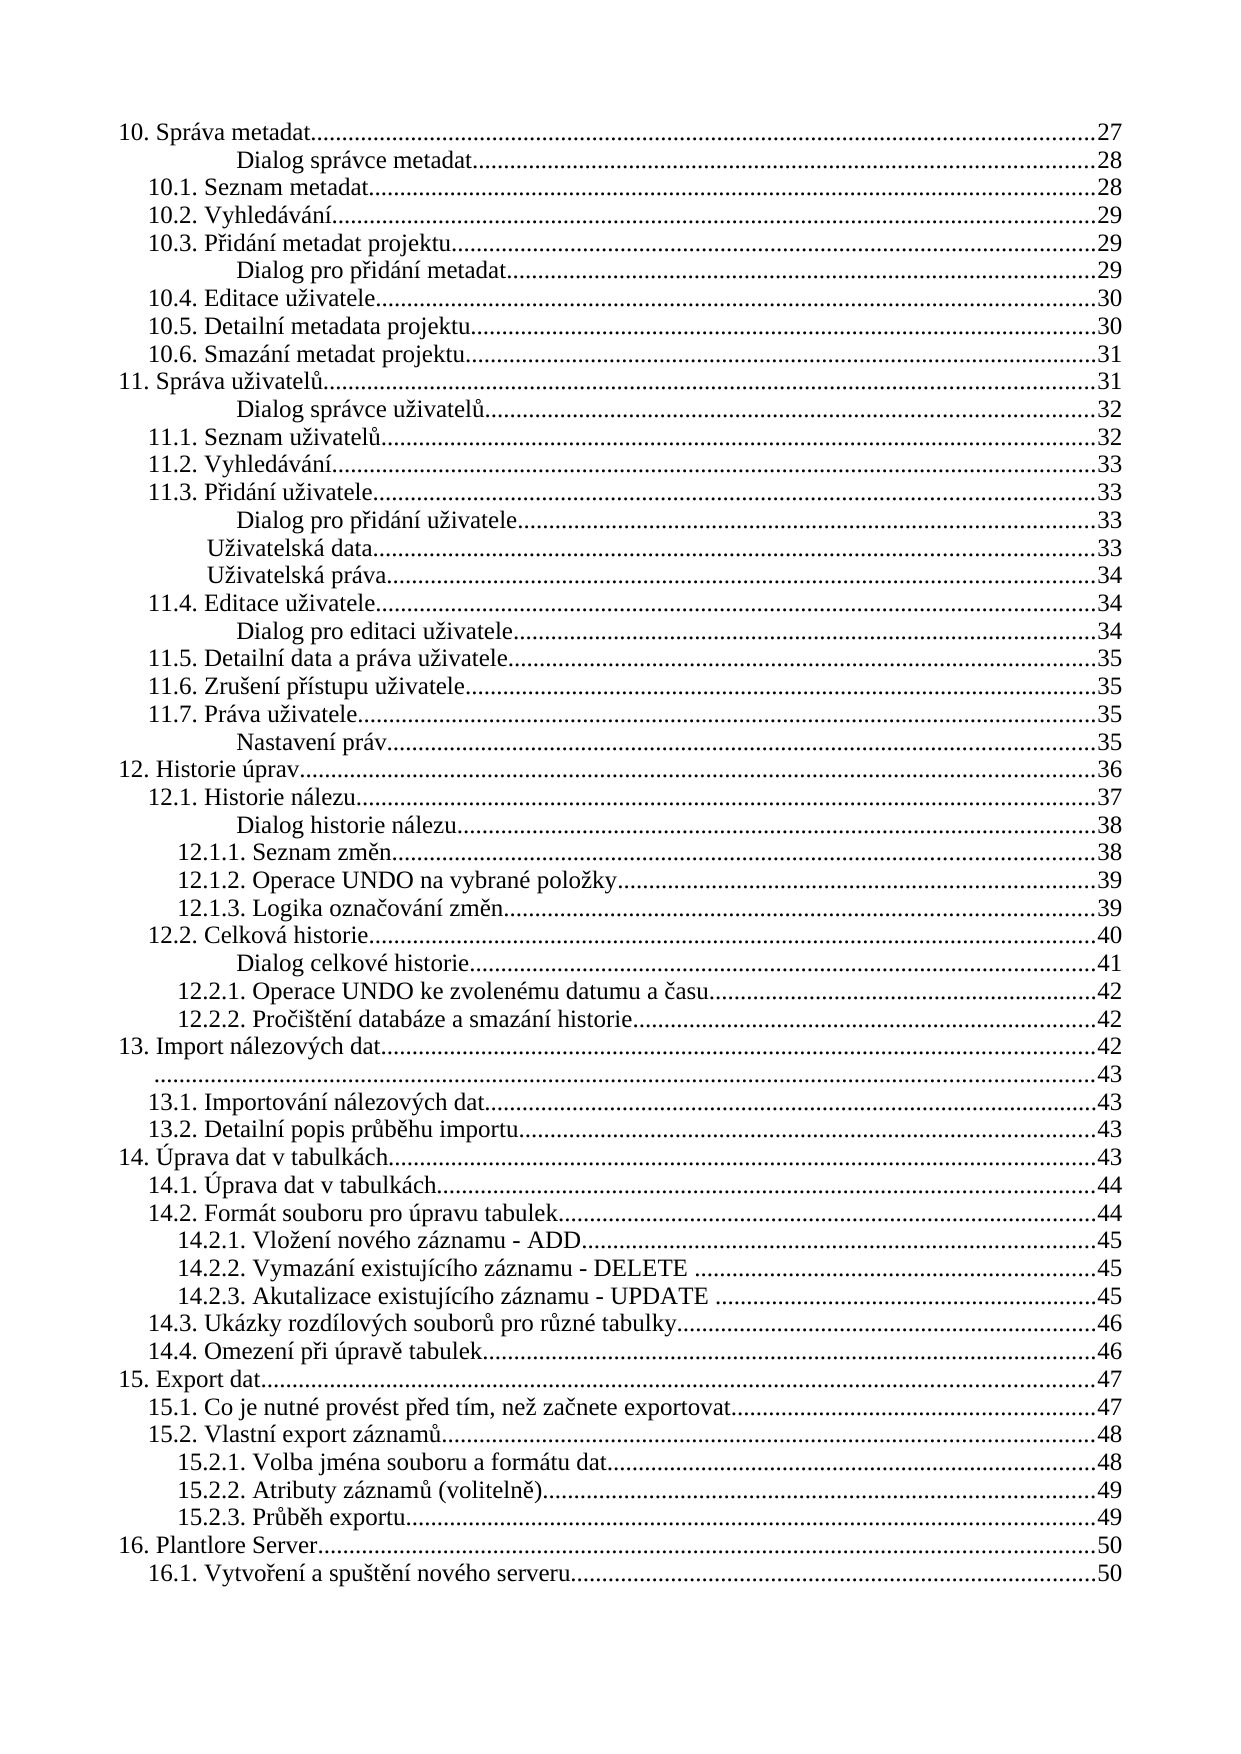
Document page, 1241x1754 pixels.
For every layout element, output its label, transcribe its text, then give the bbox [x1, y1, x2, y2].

text 11.6. Zrušení přístupu uživatele 35 [148, 672, 1122, 700]
text 16. Plantlore Server 50 [118, 1531, 1122, 1559]
text 11.1. Seznam uživatelů 32 [148, 423, 1122, 451]
text Uživatelská práva 34 [207, 561, 1122, 589]
text 10.2. Vyhledávání 29 [148, 201, 1122, 229]
text Dialog pro přidání uživatele 33 [236, 506, 1122, 534]
text 14.2.3. Akutalizace existujícího záznamu - UPDATE 45 [177, 1282, 1122, 1309]
text 16.1. Vytvoření a spuštění nového serveru 50 [148, 1559, 1122, 1587]
text 13.2. Detailní popis průběhu importu 43 [148, 1116, 1122, 1143]
text Dialog správce metadat 28 [236, 146, 1122, 173]
text 14. Úprava dat v tabulkách 43 [118, 1143, 1122, 1171]
text 12.1.3. Logika označování změn 39 [177, 894, 1122, 922]
text 15. Export dat 47 [118, 1365, 1122, 1393]
text 12.1.1. Seznam změn 38 [177, 838, 1122, 866]
text 10. Správa metadat 27 [118, 118, 1122, 146]
text 12.1. Historie nálezu 37 [148, 783, 1122, 811]
text Dialog správce uživatelů 32 [236, 395, 1122, 423]
text 10.5. Detailní metadata projektu 30 [148, 312, 1122, 340]
text 14.3. Ukázky rozdílových souborů pro různé tabulky 46 [148, 1309, 1122, 1337]
text Uživatelská data 33 [207, 534, 1122, 561]
text 11.4. Editace uživatele 34 [148, 589, 1122, 617]
text 10.4. Editace uživatele 30 [148, 284, 1122, 312]
text 12.2.2. Pročištění databáze a smazání historie 42 [177, 1005, 1122, 1032]
text 11. Správa uživatelů 31 [118, 367, 1122, 395]
text Dialog celkové historie 41 [236, 949, 1122, 977]
text 12.2. Celková historie 40 [148, 922, 1122, 949]
text Dialog historie nálezu 38 [236, 811, 1122, 838]
text 12.2.1. Operace UNDO ke zvolenému datumu a času 42 [177, 977, 1122, 1005]
text 12.1.2. Operace UNDO na vybrané položky 39 [177, 866, 1122, 894]
text 13. Import nálezových dat 42 [118, 1032, 1122, 1060]
text 11.7. Práva uživatele 35 [148, 700, 1122, 728]
text 12. Historie úprav 36 [118, 755, 1122, 783]
text 11.5. Detailní data a práva uživatele 35 [148, 644, 1122, 672]
text 14.2.1. Vložení nového záznamu - ADD 45 [177, 1226, 1122, 1254]
text 15.2. Vlastní export záznamů 48 [148, 1420, 1122, 1448]
text 14.2. Formát souboru pro úpravu tabulek 44 [148, 1199, 1122, 1226]
text 11.2. Vyhledávání 33 [148, 451, 1122, 478]
text Dialog pro přidání metadat 29 [236, 257, 1122, 284]
text 10.6. Smazání metadat projektu 31 [148, 340, 1122, 367]
text 15.2.1. Volba jména souboru a formátu dat 48 [177, 1448, 1122, 1476]
text 13.1. Importování nálezových dat 43 [148, 1088, 1122, 1116]
text 43 [148, 1060, 1122, 1088]
text 10.3. Přidání metadat projektu 29 [148, 229, 1122, 257]
text Dialog pro editaci uživatele 34 [236, 617, 1122, 644]
text 14.1. Úprava dat v tabulkách 44 [148, 1171, 1122, 1199]
text Nastavení práv 35 [236, 728, 1122, 755]
text 14.2.2. Vymazání existujícího záznamu - DELETE 45 [177, 1254, 1122, 1282]
text 14.4. Omezení při úpravě tabulek 46 [148, 1337, 1122, 1365]
text 15.2.3. Průběh exportu 49 [177, 1503, 1122, 1531]
text 11.3. Přidání uživatele 33 [148, 478, 1122, 506]
text 10.1. Seznam metadat 28 [148, 173, 1122, 201]
text 15.1. Co je nutné provést před tím, než začnete exportovat 47 [148, 1393, 1122, 1420]
text 15.2.2. Atributy záznamů (volitelně) 49 [177, 1476, 1122, 1503]
